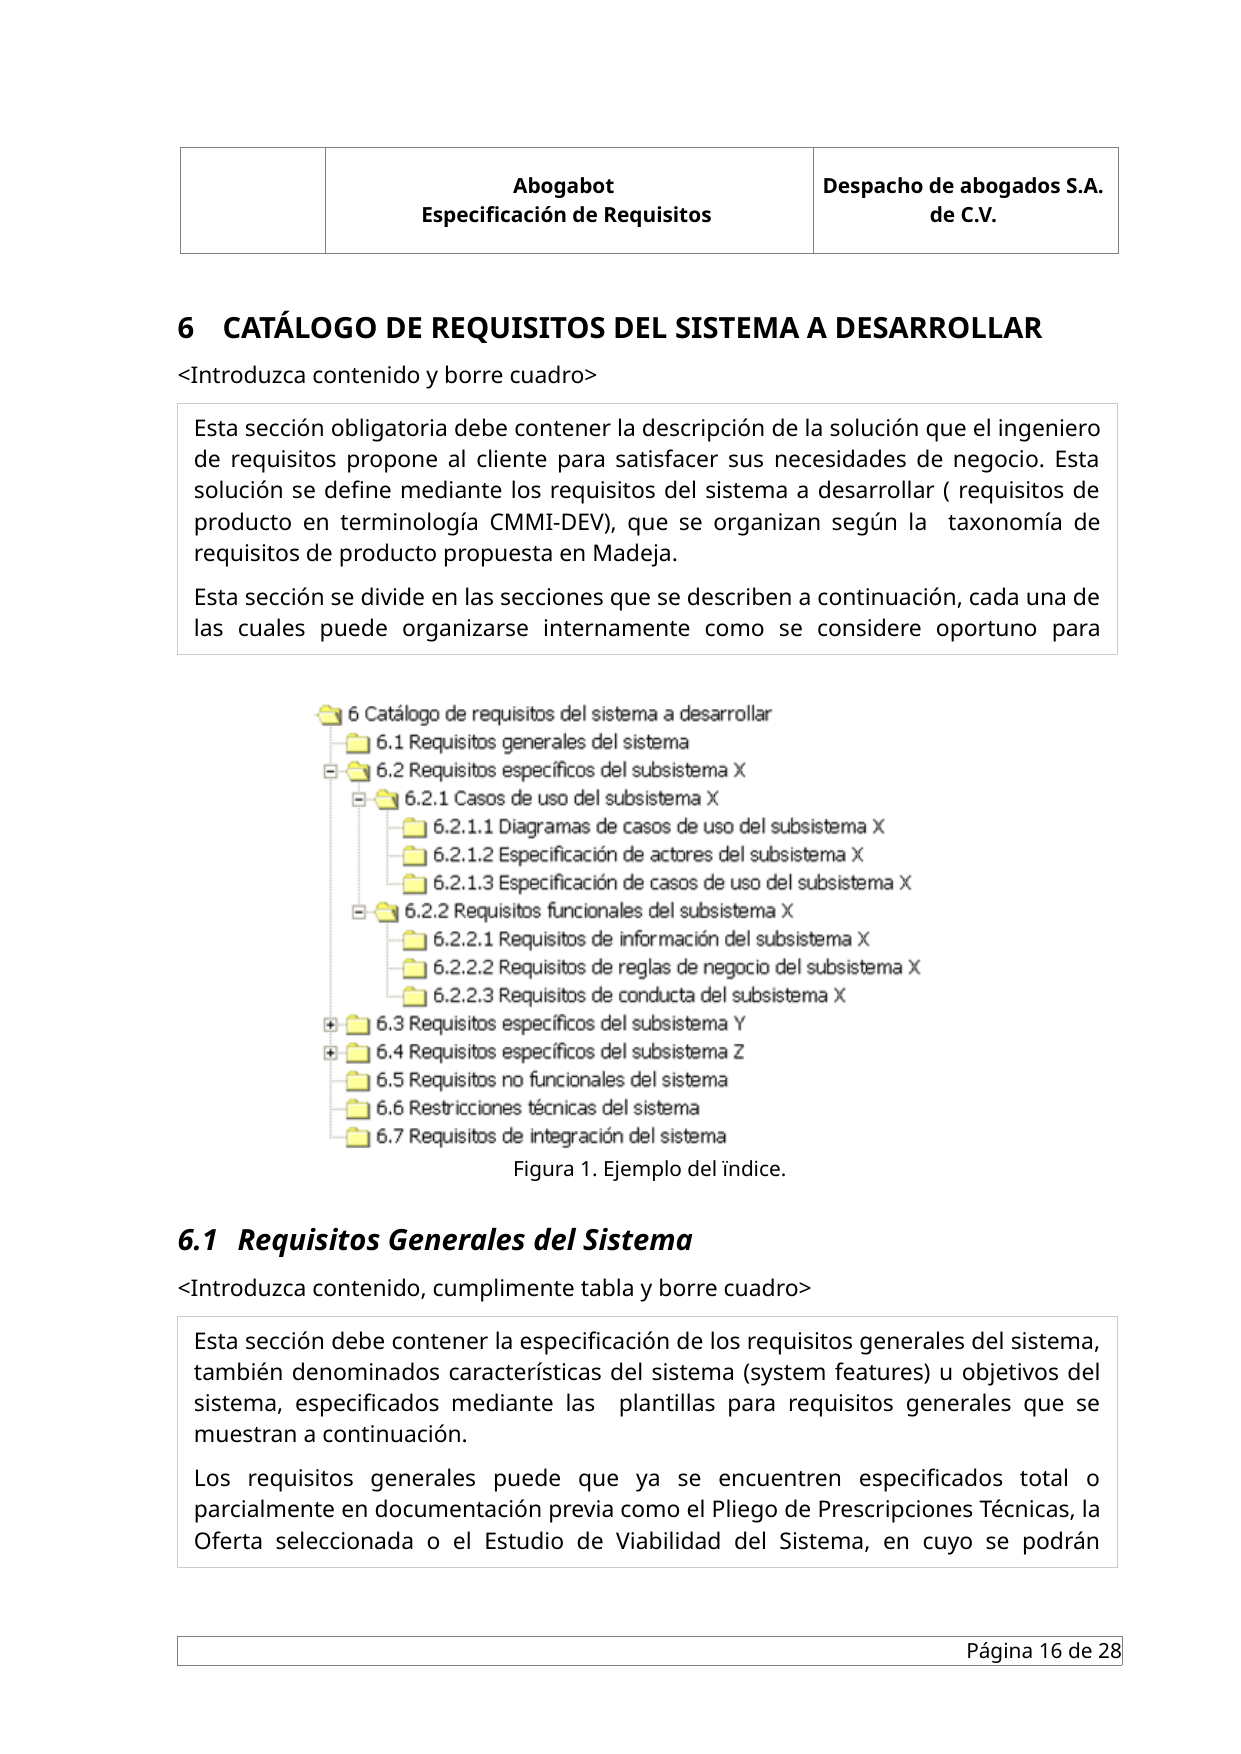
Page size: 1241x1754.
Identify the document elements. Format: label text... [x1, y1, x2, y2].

text Esta sección se divide en las secciones que se describen a continuación, cada una de las cuales puede organizarse internamente como se considere oportuno para facilitar la legibilidad del documento, siendo la organización más habitual la división en los subsistemas descritos en la sección 5, en cuyo caso la estructura del índice para la sección sería la que puede verse en la siguiente figura. [194, 581, 1101, 646]
text <Introduzca contenido y borre cuadro> [177, 359, 1122, 390]
text Esta sección obligatoria debe contener la descripción de la solución que el ingeniero de requisitos propone al cliente para satisfacer sus necesidades de negocio. Esta solución se define mediante los requisitos del sistema a desarrollar ( requisitos de producto en terminología CMMI-DEV), que se organizan según la taxonomía de requisitos de producto propuesta en Madeja. [194, 412, 1101, 568]
subtitle CATÁLOGO DE REQUISITOS DEL SISTEMA A DESARROLLAR [177, 307, 1122, 347]
text Los requisitos generales puede que ya se encuentren especificados total o parcialmente en documentación previa como el Pliego de Prescripciones Técnicas, la Oferta seleccionada o el Estudio de Viabilidad del Sistema, en cuyo se podrán reutilizar y se hará referencia a dichos documentos como fuente de los mismos. En el caso de que se considere necesario, los requisitos generales se podrán descomponer jerárquicamente para facilitar su comprensión. [194, 1462, 1101, 1559]
subtitle Requisitos Generales del Sistema [177, 1220, 1122, 1259]
text Figura 1. Ejemplo del ïndice. [177, 1154, 1122, 1182]
text <Introduzca contenido, cumplimente tabla y borre cuadro> [177, 1272, 1122, 1303]
text Esta sección debe contener la especificación de los requisitos generales del sistema, también denominados características del sistema (system features) u objetivos del sistema, especificados mediante las plantillas para requisitos generales que se muestran a continuación. [194, 1325, 1101, 1450]
